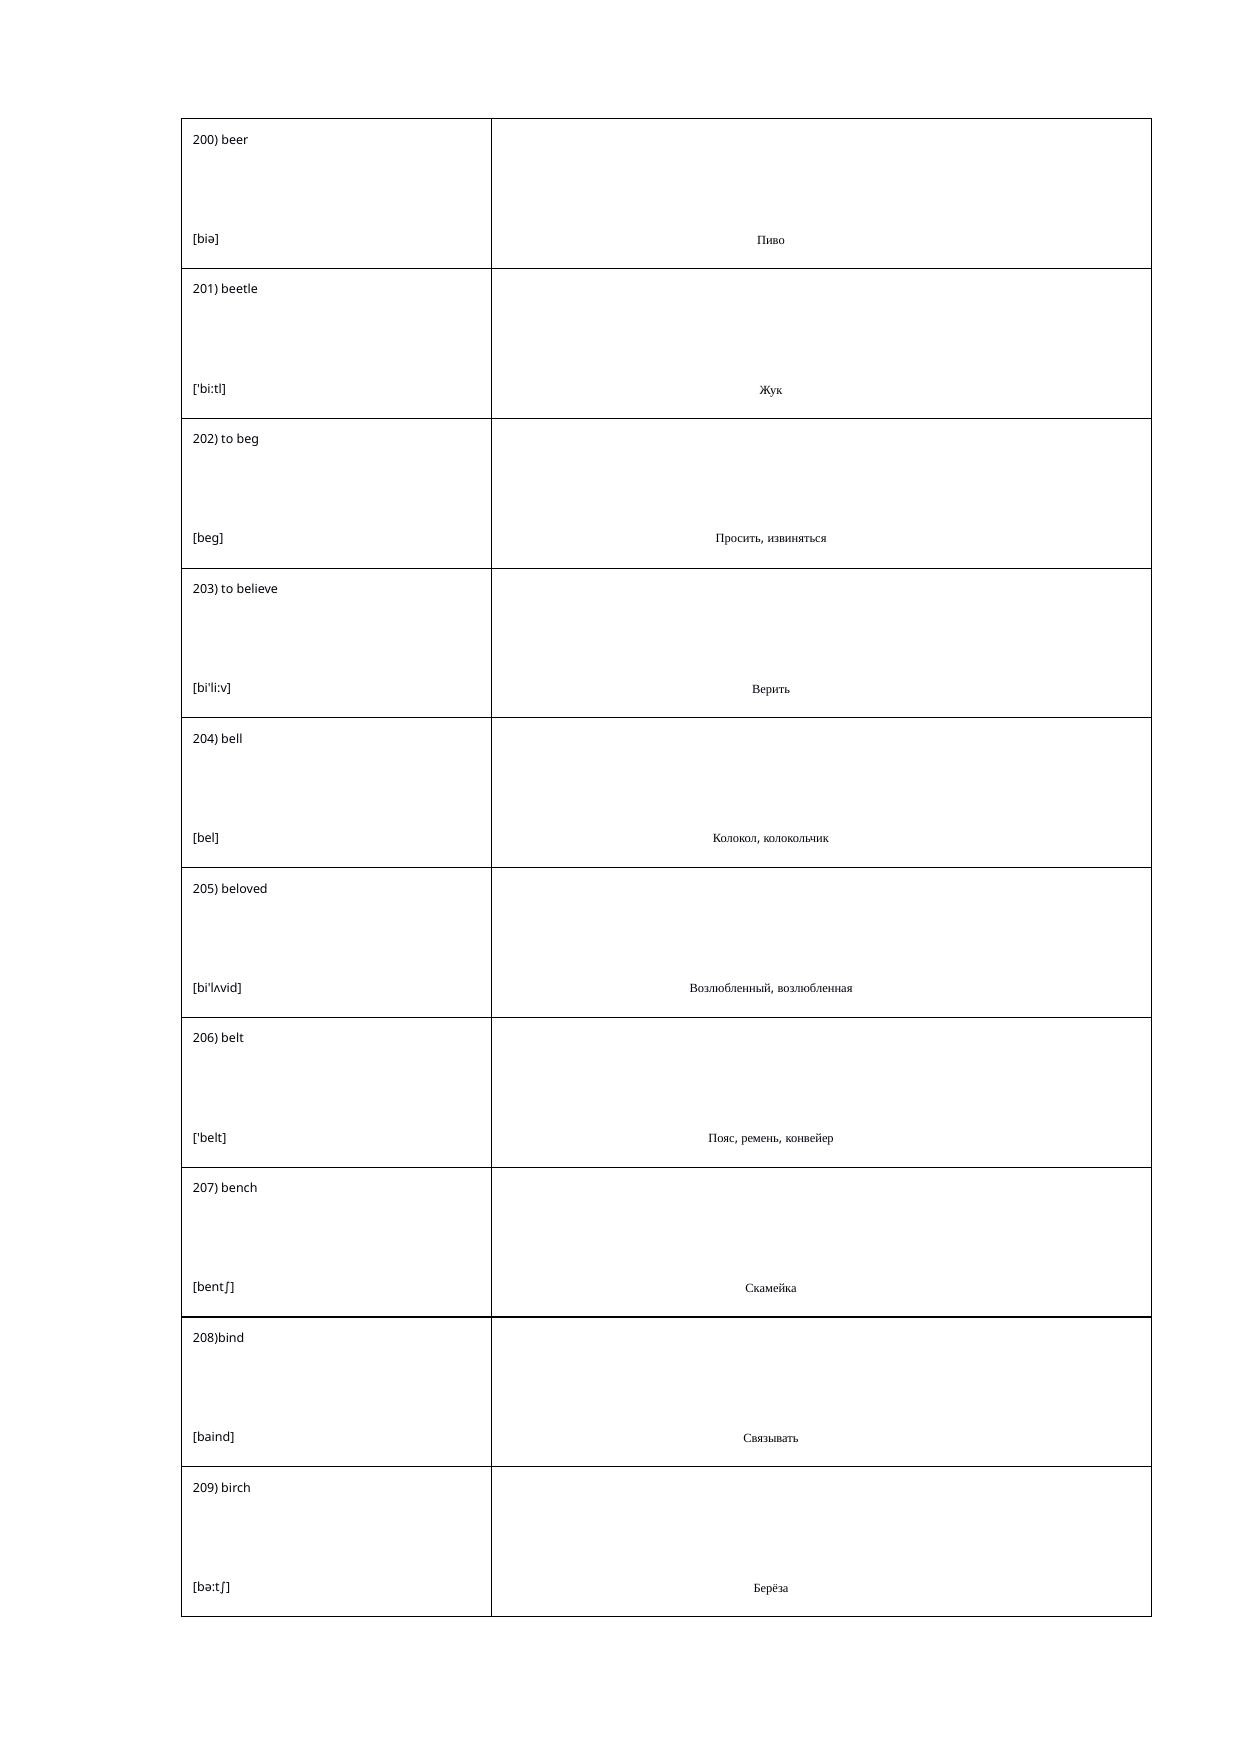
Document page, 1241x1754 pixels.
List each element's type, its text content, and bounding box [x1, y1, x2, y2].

table_cell Пиво [492, 119, 1151, 268]
table_cell 202) to beg [beg] [182, 419, 491, 567]
table_cell 207) bench [bent∫] [182, 1168, 491, 1316]
table_cell 201) beetle ['bi:tl] [182, 269, 491, 418]
table_cell Связывать [492, 1318, 1151, 1466]
table_cell 209) birch [bə:t∫] [182, 1467, 491, 1616]
table_cell 205) beloved [bi'lʌvid] [182, 868, 491, 1017]
table_cell Скамейка [492, 1168, 1151, 1316]
table_cell 208)bind [baind] [182, 1318, 491, 1466]
table_cell Берёза [492, 1467, 1151, 1616]
table_cell 204) bell [bel] [182, 718, 491, 867]
table_cell 200) beer [biə] [182, 119, 491, 268]
table_cell 203) to believe [bi'li:v] [182, 569, 491, 717]
table_cell 206) belt ['belt] [182, 1018, 491, 1167]
table_cell Жук [492, 269, 1151, 418]
table_cell Просить, извиняться [492, 419, 1151, 567]
table_cell Колокол, колокольчик [492, 718, 1151, 867]
table_cell Пояс, ремень, конвейер [492, 1018, 1151, 1167]
table_cell Верить [492, 569, 1151, 717]
table_cell Возлюбленный, возлюбленная [492, 868, 1151, 1017]
